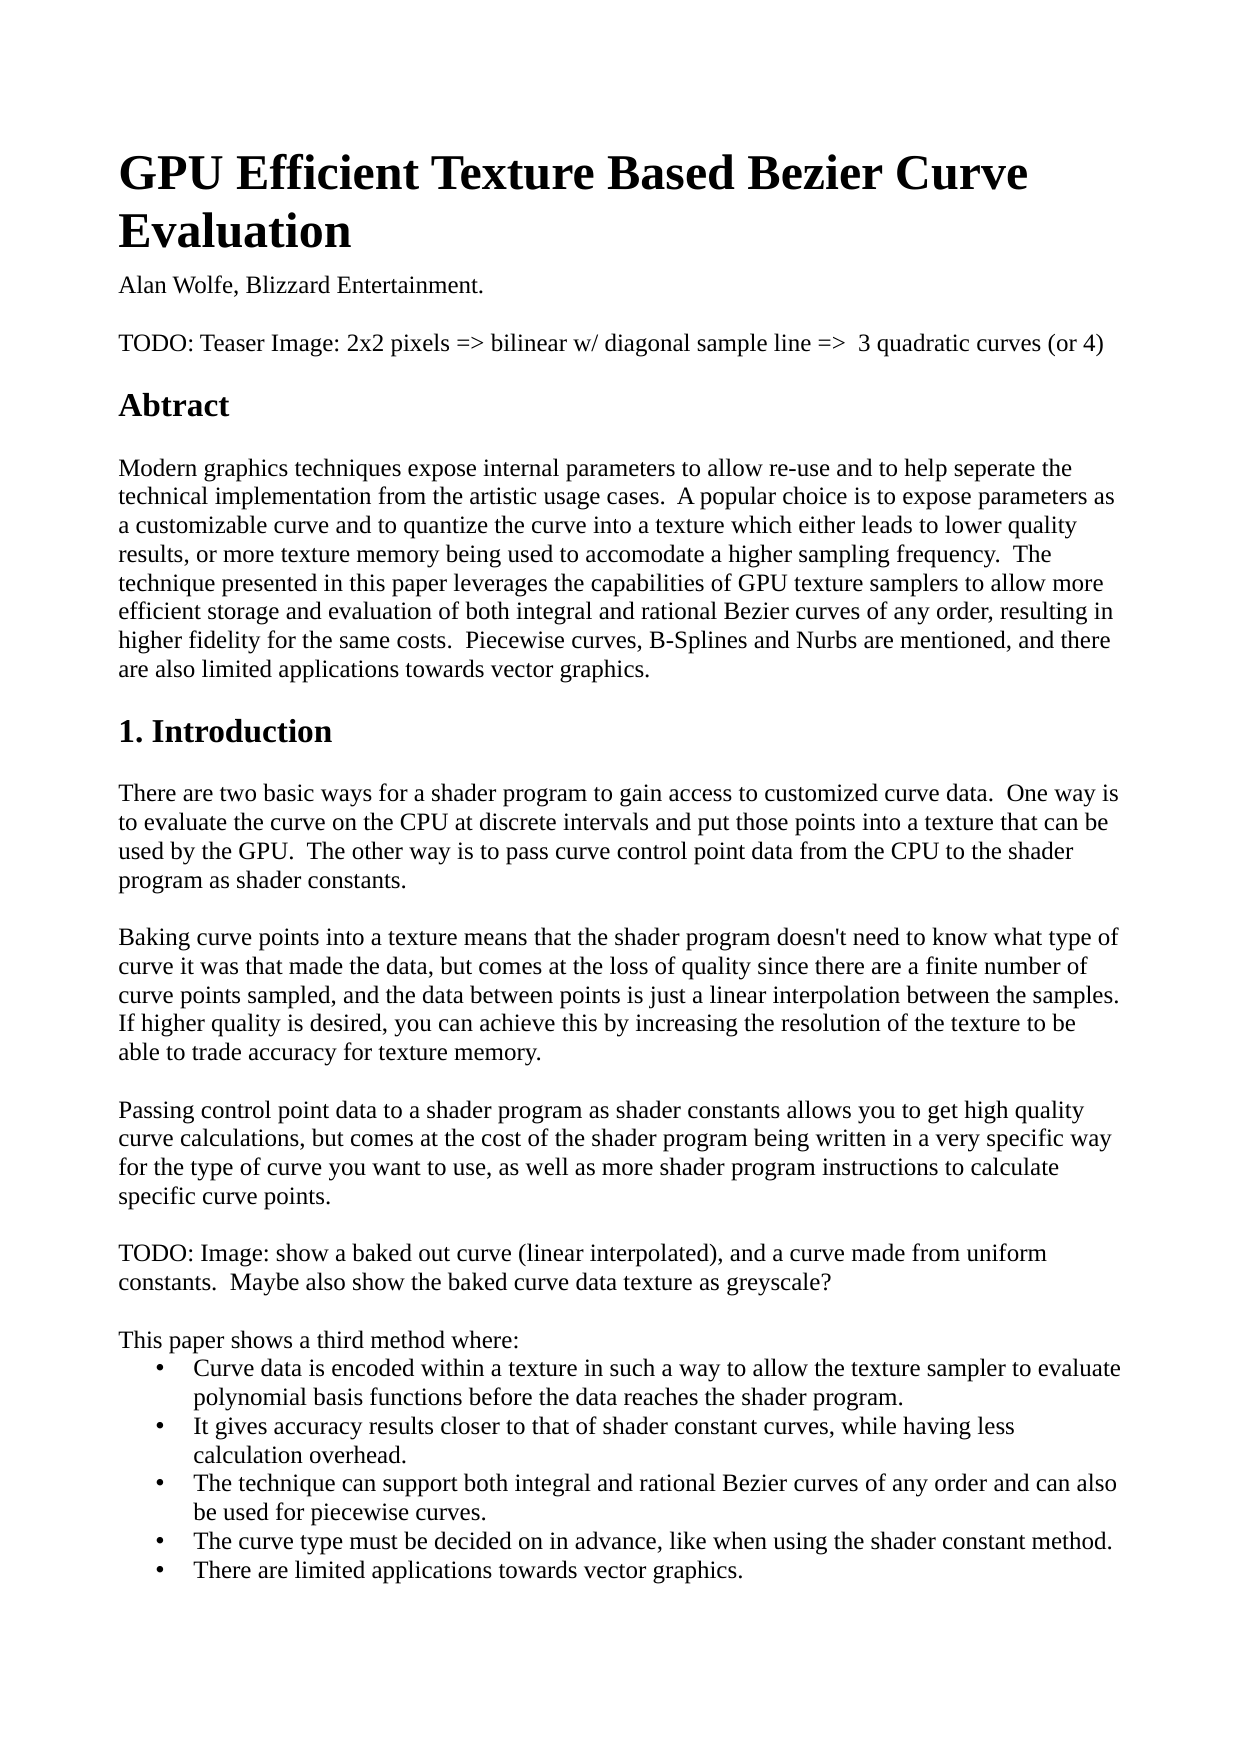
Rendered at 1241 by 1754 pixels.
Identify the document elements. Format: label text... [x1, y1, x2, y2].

text TODO: Image: show a baked out curve (linear interpolated), and a curve made from uniform constants. Maybe also show the baked curve data texture as greyscale? [118, 1238, 1122, 1296]
subtitle GPU Efficient Texture Based Bezier Curve Evaluation [118, 143, 1122, 258]
list The technique can support both integral and rational Bezier curves of any order and can also be used for piecewise curves. [156, 1468, 1122, 1526]
list It gives accuracy results closer to that of shader constant curves, while having less calculation overhead. [156, 1411, 1122, 1468]
text Modern graphics techniques expose internal parameters to allow re-use and to help seperate the technical implementation from the artistic usage cases. A popular choice is to expose parameters as a customizable curve and to quantize the curve into a texture which either leads to lower quality results, or more texture memory being used to accomodate a higher sampling frequency. The technique presented in this paper leverages the capabilities of GPU texture samplers to allow more efficient storage and evaluation of both integral and rational Bezier curves of any order, resulting in higher fidelity for the same costs. Piecewise curves, B-Splines and Nurbs are mentioned, and there are also limited applications towards vector graphics. [118, 453, 1122, 683]
list There are limited applications towards vector graphics. [156, 1555, 1122, 1583]
list Curve data is encoded within a texture in such a way to allow the texture sampler to evaluate polynomial basis functions before the data reaches the shader program. [156, 1353, 1122, 1411]
text TODO: Teaser Image: 2x2 pixels => bilinear w/ diagonal sample line => 3 quadratic curves (or 4) [118, 328, 1122, 357]
list The curve type must be decided on in advance, like when using the shader constant method. [156, 1526, 1122, 1555]
text Abtract [118, 386, 1122, 424]
text Baking curve points into a texture means that the shader program doesn't need to know what type of curve it was that made the data, but comes at the loss of quality since there are a finite number of curve points sampled, and the data between points is just a linear interpolation between the samples. If higher quality is desired, you can achieve this by increasing the resolution of the texture to be able to trade accuracy for texture memory. [118, 922, 1122, 1066]
text Passing control point data to a shader program as shader constants allows you to get high quality curve calculations, but comes at the cost of the shader program being written in a very specific way for the type of curve you want to use, as well as more shader program instructions to calculate specific curve points. [118, 1095, 1122, 1210]
text 1. Introduction [118, 711, 1122, 750]
text There are two basic ways for a shader program to gain access to customized curve data. One way is to evaluate the curve on the CPU at discrete intervals and put those points into a texture that can be used by the GPU. The other way is to pass curve control point data from the CPU to the shader program as shader constants. [118, 778, 1122, 893]
text Alan Wolfe, Blizzard Entertainment. [118, 271, 1122, 299]
text This paper shows a third method where: [118, 1325, 1122, 1353]
